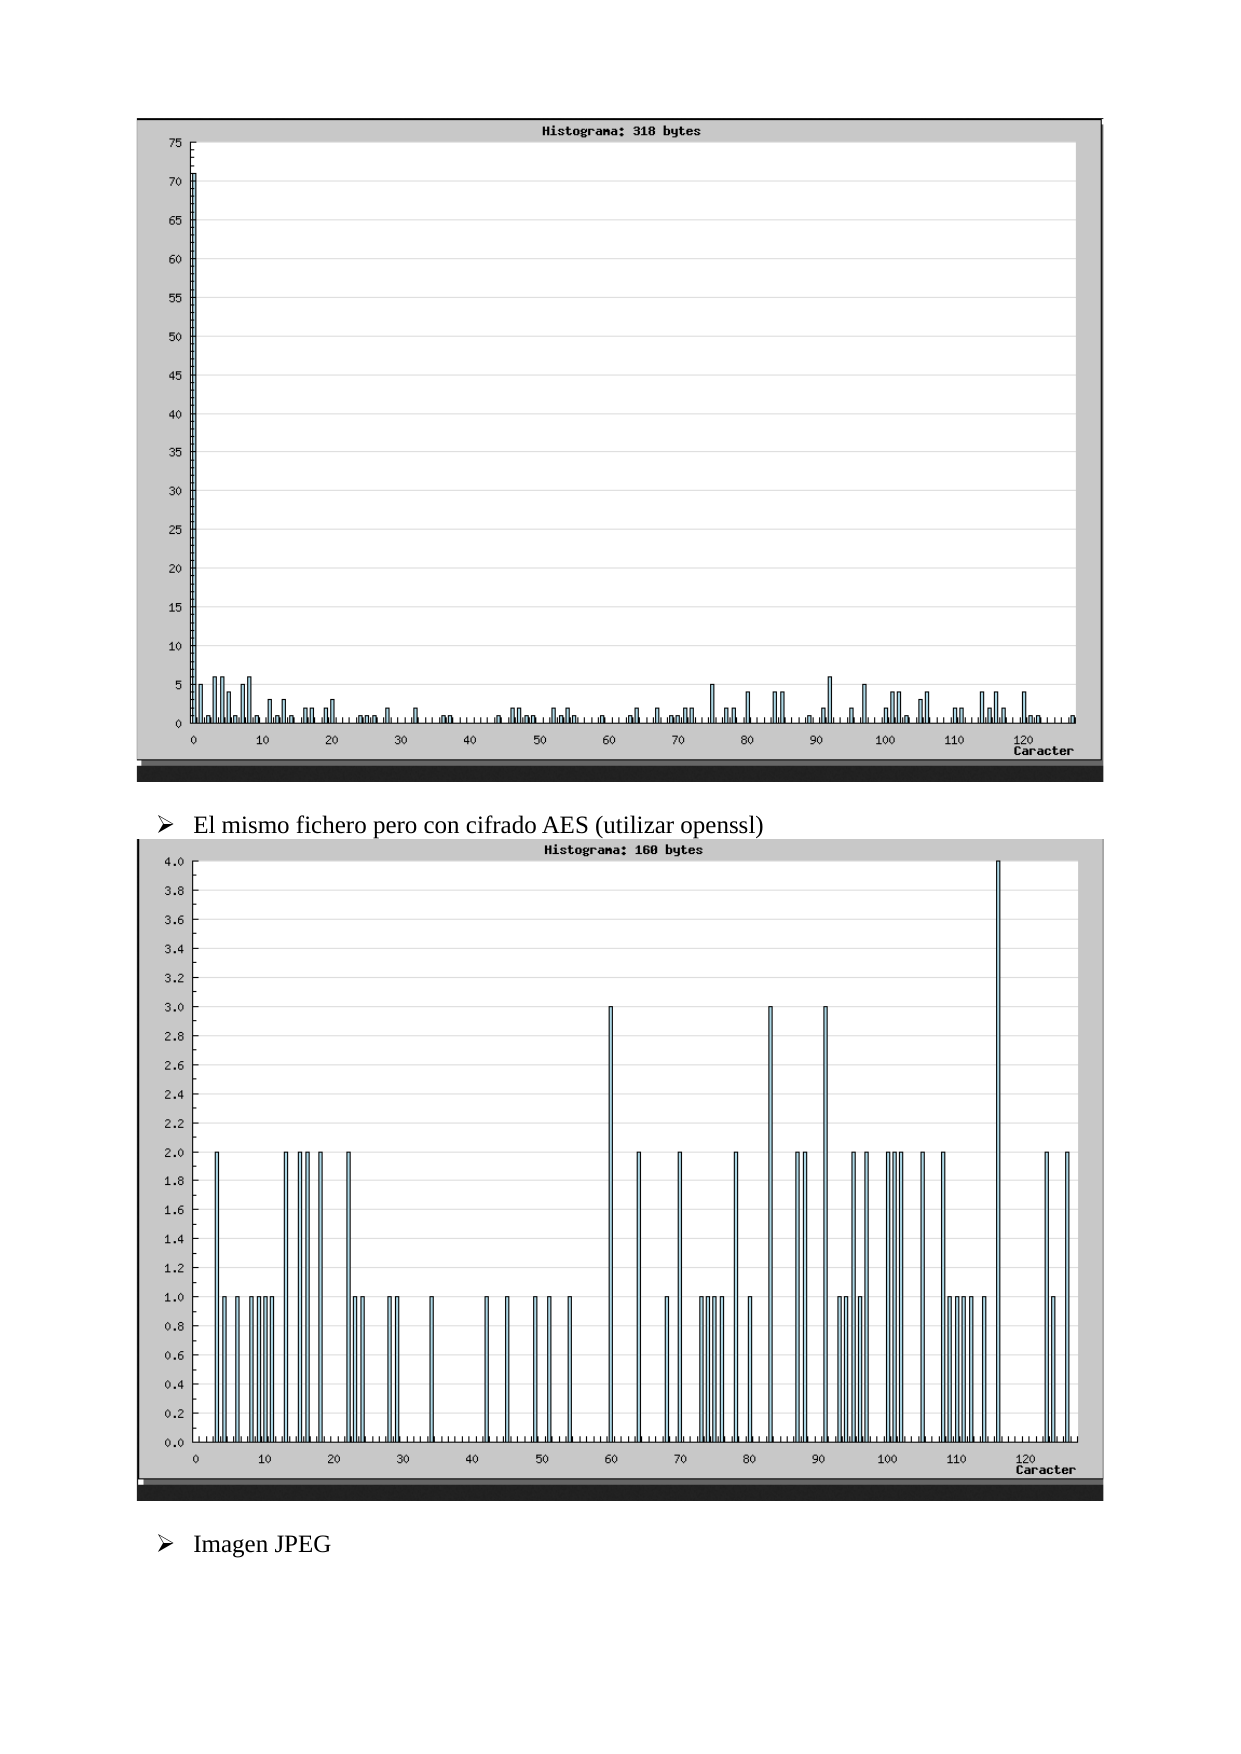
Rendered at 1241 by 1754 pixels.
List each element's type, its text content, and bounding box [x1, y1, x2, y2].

list El mismo fichero pero con cifrado AES (utilizar openssl) [156, 811, 1122, 839]
picture [136, 118, 1104, 782]
picture [136, 839, 1104, 1501]
list Imagen JPEG [156, 1529, 1122, 1558]
